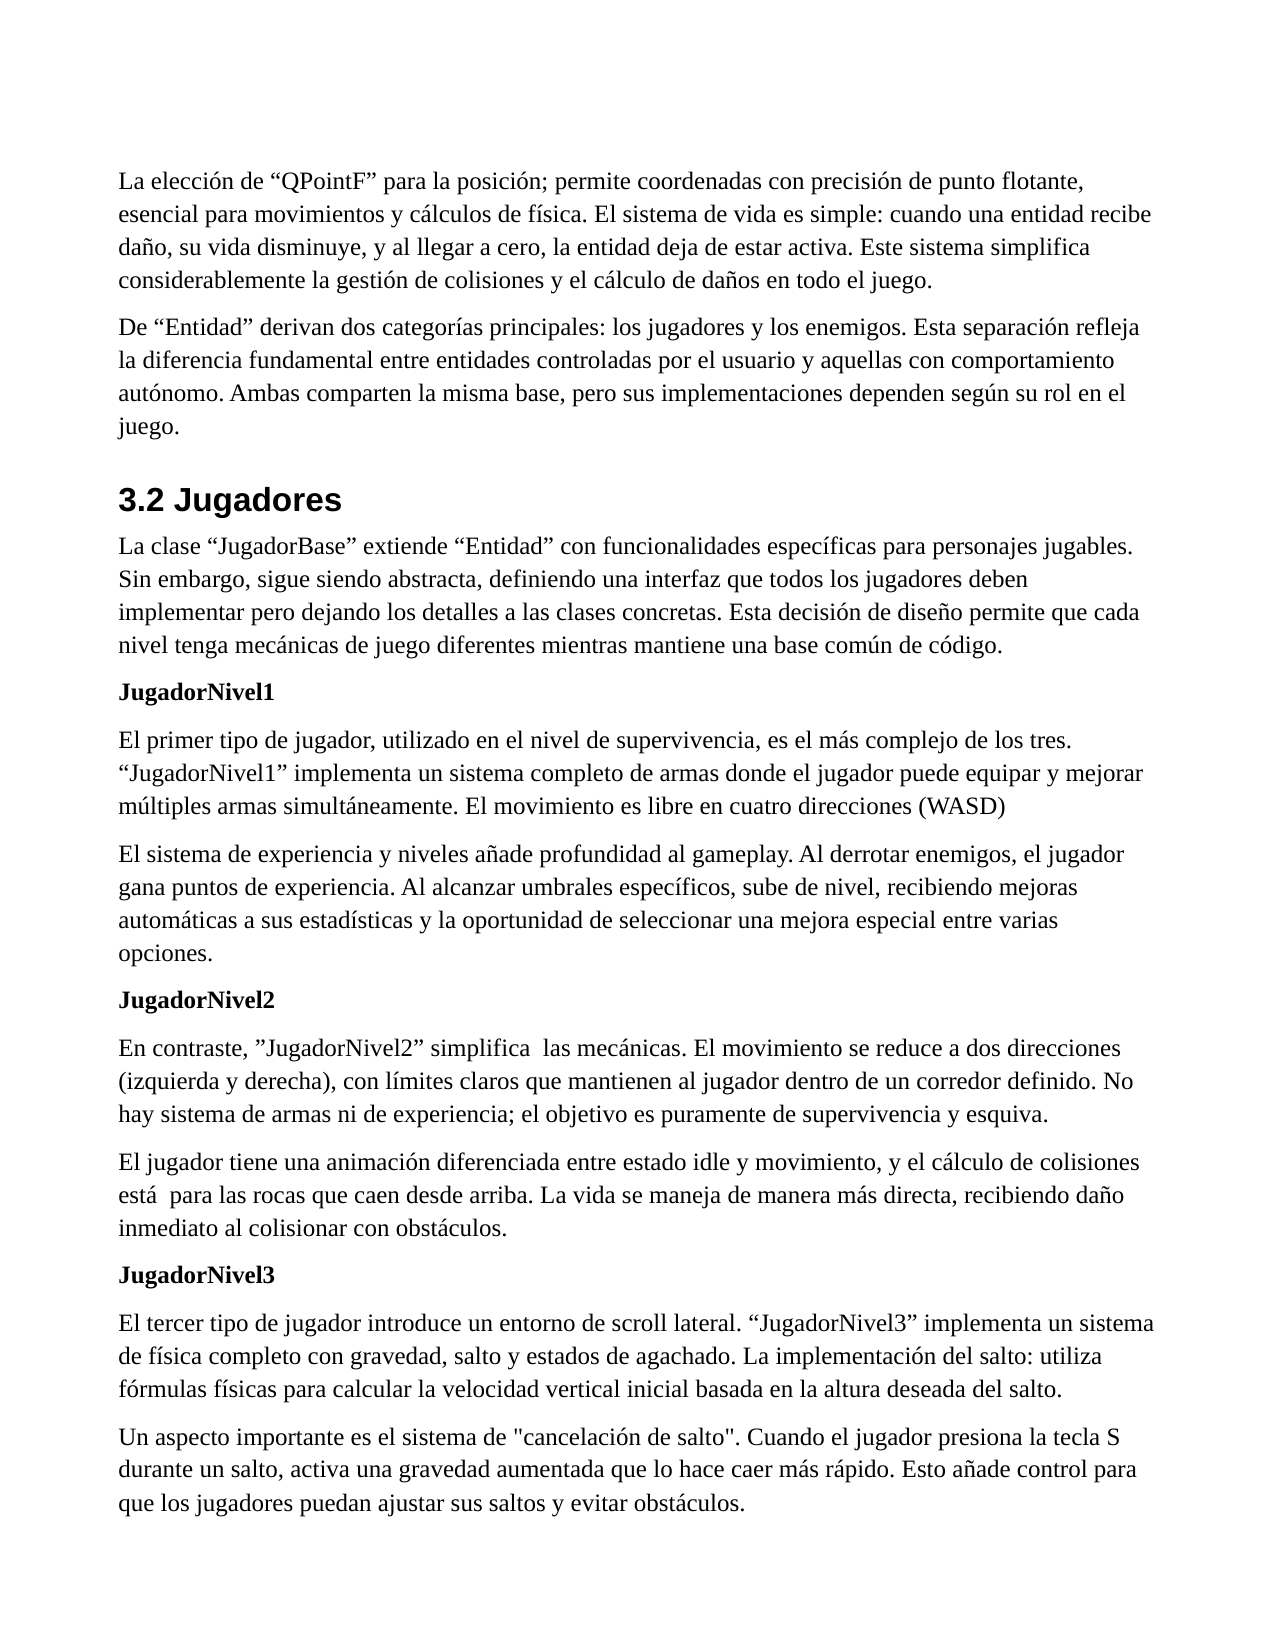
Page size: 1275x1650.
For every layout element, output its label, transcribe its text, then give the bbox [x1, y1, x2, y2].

text JugadorNivel2 [118, 985, 1157, 1014]
subtitle 3.2 Jugadores [118, 480, 1157, 518]
text De “Entidad” derivan dos categorías principales: los jugadores y los enemigos. Esta separación refleja la diferencia fundamental entre entidades controladas por el usuario y aquellas con comportamiento autónomo. Ambas comparten la misma base, pero sus implementaciones dependen según su rol en el juego. [118, 312, 1157, 440]
text El tercer tipo de jugador introduce un entorno de scroll lateral. “JugadorNivel3” implementa un sistema de física completo con gravedad, salto y estados de agachado. La implementación del salto: utiliza fórmulas físicas para calcular la velocidad vertical inicial basada en la altura deseada del salto. [118, 1308, 1157, 1403]
text JugadorNivel1 [118, 677, 1157, 706]
text El sistema de experiencia y niveles añade profundidad al gameplay. Al derrotar enemigos, el jugador gana puntos de experiencia. Al alcanzar umbrales específicos, sube de nivel, recibiendo mejoras automáticas a sus estadísticas y la oportunidad de seleccionar una mejora especial entre varias opciones. [118, 839, 1157, 967]
text El jugador tiene una animación diferenciada entre estado idle y movimiento, y el cálculo de colisiones está para las rocas que caen desde arriba. La vida se maneja de manera más directa, recibiendo daño inmediato al colisionar con obstáculos. [118, 1147, 1157, 1241]
text El primer tipo de jugador, utilizado en el nivel de supervivencia, es el más complejo de los tres. “JugadorNivel1” implementa un sistema completo de armas donde el jugador puede equipar y mejorar múltiples armas simultáneamente. El movimiento es libre en cuatro direcciones (WASD) [118, 725, 1157, 820]
text La elección de “QPointF” para la posición; permite coordenadas con precisión de punto flotante, esencial para movimientos y cálculos de física. El sistema de vida es simple: cuando una entidad recibe daño, su vida disminuye, y al llegar a cero, la entidad deja de estar activa. Este sistema simplifica considerablemente la gestión de colisiones y el cálculo de daños en todo el juego. [118, 166, 1157, 293]
text En contraste, ”JugadorNivel2” simplifica las mecánicas. El movimiento se reduce a dos direcciones (izquierda y derecha), con límites claros que mantienen al jugador dentro de un corredor definido. No hay sistema de armas ni de experiencia; el objetivo es puramente de supervivencia y esquiva. [118, 1033, 1157, 1128]
text Un aspecto importante es el sistema de "cancelación de salto". Cuando el jugador presiona la tecla S durante un salto, activa una gravedad aumentada que lo hace caer más rápido. Esto añade control para que los jugadores puedan ajustar sus saltos y evitar obstáculos. [118, 1422, 1157, 1516]
text La clase “JugadorBase” extiende “Entidad” con funcionalidades específicas para personajes jugables. Sin embargo, sigue siendo abstracta, definiendo una interfaz que todos los jugadores deben implementar pero dejando los detalles a las clases concretas. Esta decisión de diseño permite que cada nivel tenga mecánicas de juego diferentes mientras mantiene una base común de código. [118, 531, 1157, 659]
text JugadorNivel3 [118, 1260, 1157, 1289]
